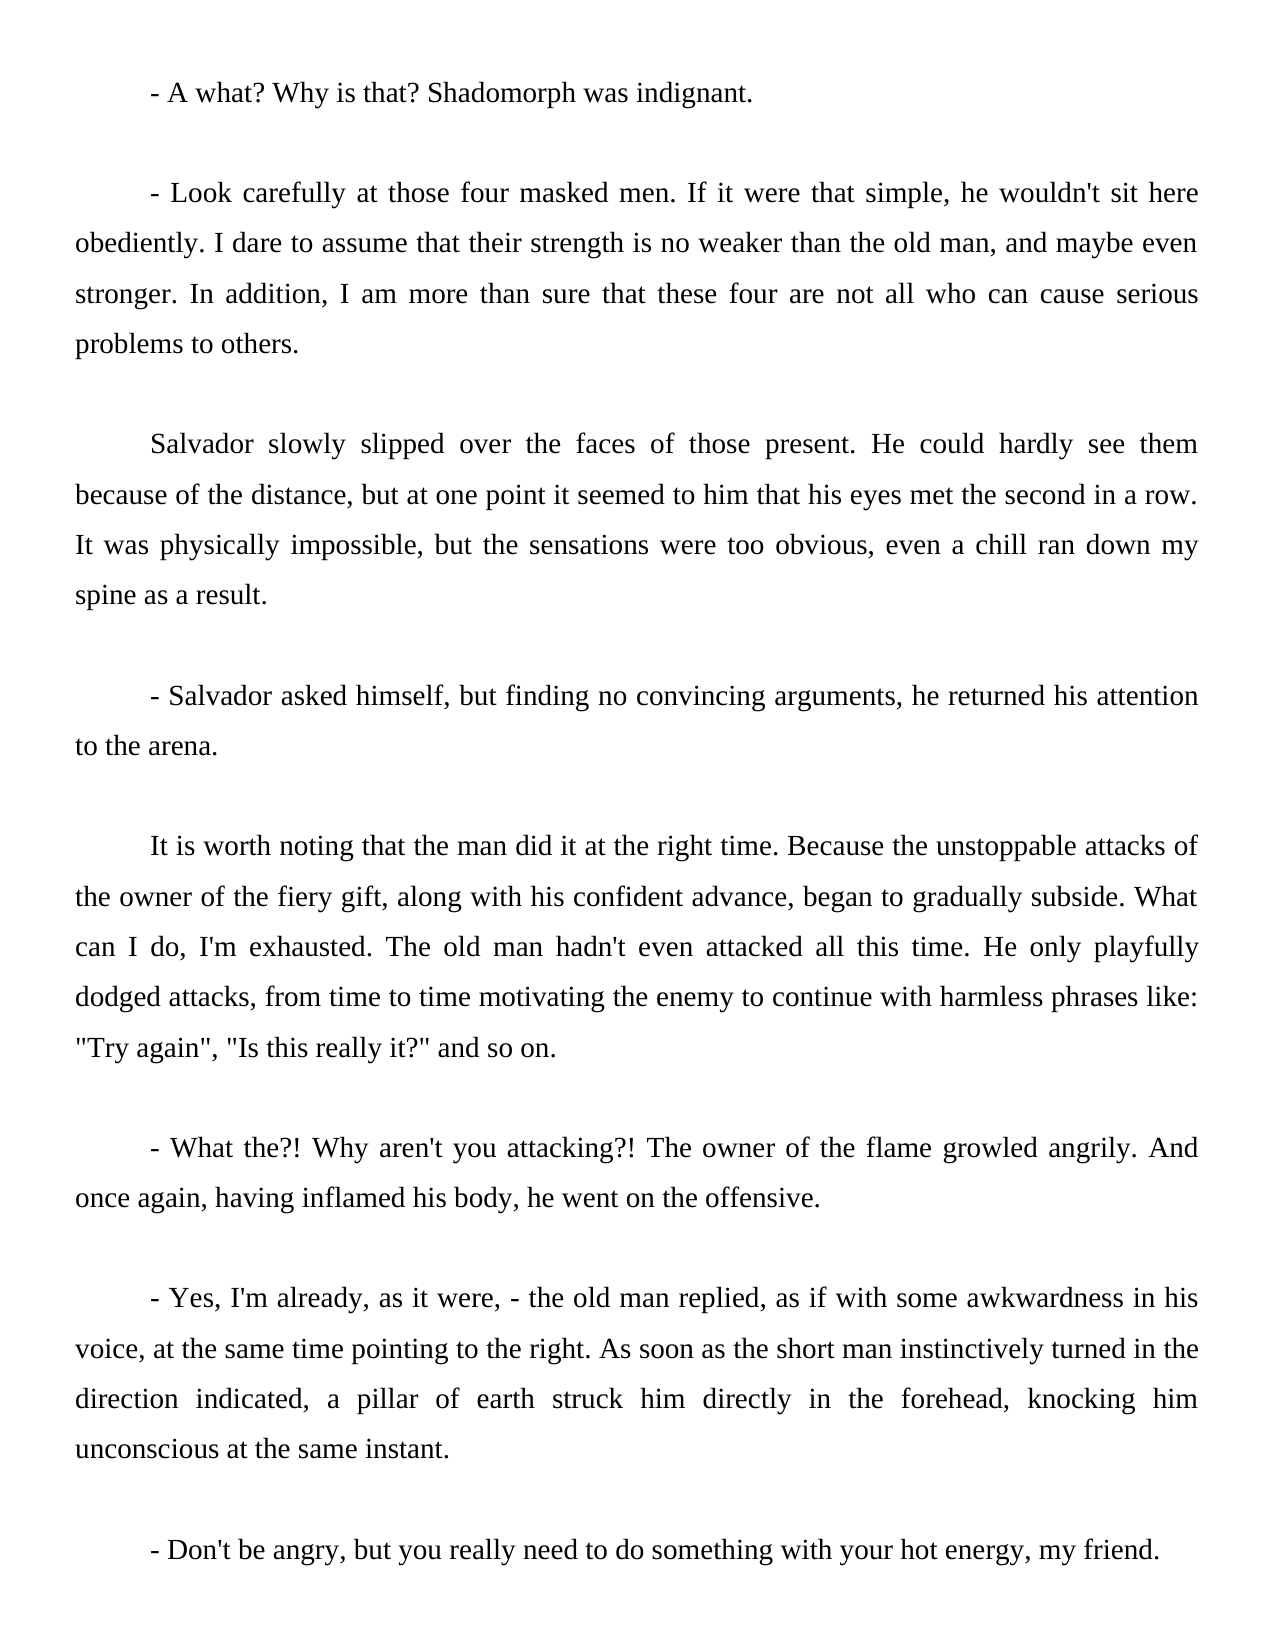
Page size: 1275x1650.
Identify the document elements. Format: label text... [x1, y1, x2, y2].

text - A what? Why is that? Shadomorph was indignant. [75, 75, 1200, 108]
text - Look carefully at those four masked men. If it were that simple, he wouldn't sit here obediently. I dare to assume that their strength is no weaker than the old man, and maybe even stronger. In addition, I am more than sure that these four are not all who can cause serious problems to others. [75, 175, 1200, 360]
text - Salvador asked himself, but finding no convincing arguments, he returned his attention to the arena. [75, 678, 1200, 762]
text - Don't be angry, but you really need to do something with your hot energy, my friend. [75, 1532, 1200, 1565]
text - What the?! Why aren't you attacking?! The owner of the flame growled angrily. And once again, having inflamed his body, he went on the offensive. [75, 1130, 1200, 1214]
text Salvador slowly slipped over the faces of those present. He could hardly see them because of the distance, but at one point it seemed to him that his eyes met the second in a row. It was physically impossible, but the sensations were too obvious, even a chill ran down my spine as a result. [75, 427, 1200, 611]
text It is worth noting that the man did it at the right time. Because the unstoppable attacks of the owner of the fiery gift, along with his confident advance, began to gradually subside. What can I do, I'm exhausted. The old man hadn't even attacked all this time. He only playfully dodged attacks, from time to time motivating the enemy to continue with harmless phrases like: "Try again", "Is this really it?" and so on. [75, 828, 1200, 1063]
text - Yes, I'm already, as it were, - the old man replied, as if with some awkwardness in his voice, at the same time pointing to the right. As soon as the short man instinctively turned in the direction indicated, a pillar of earth struck him directly in the forehead, knocking him unconscious at the same instant. [75, 1281, 1200, 1465]
